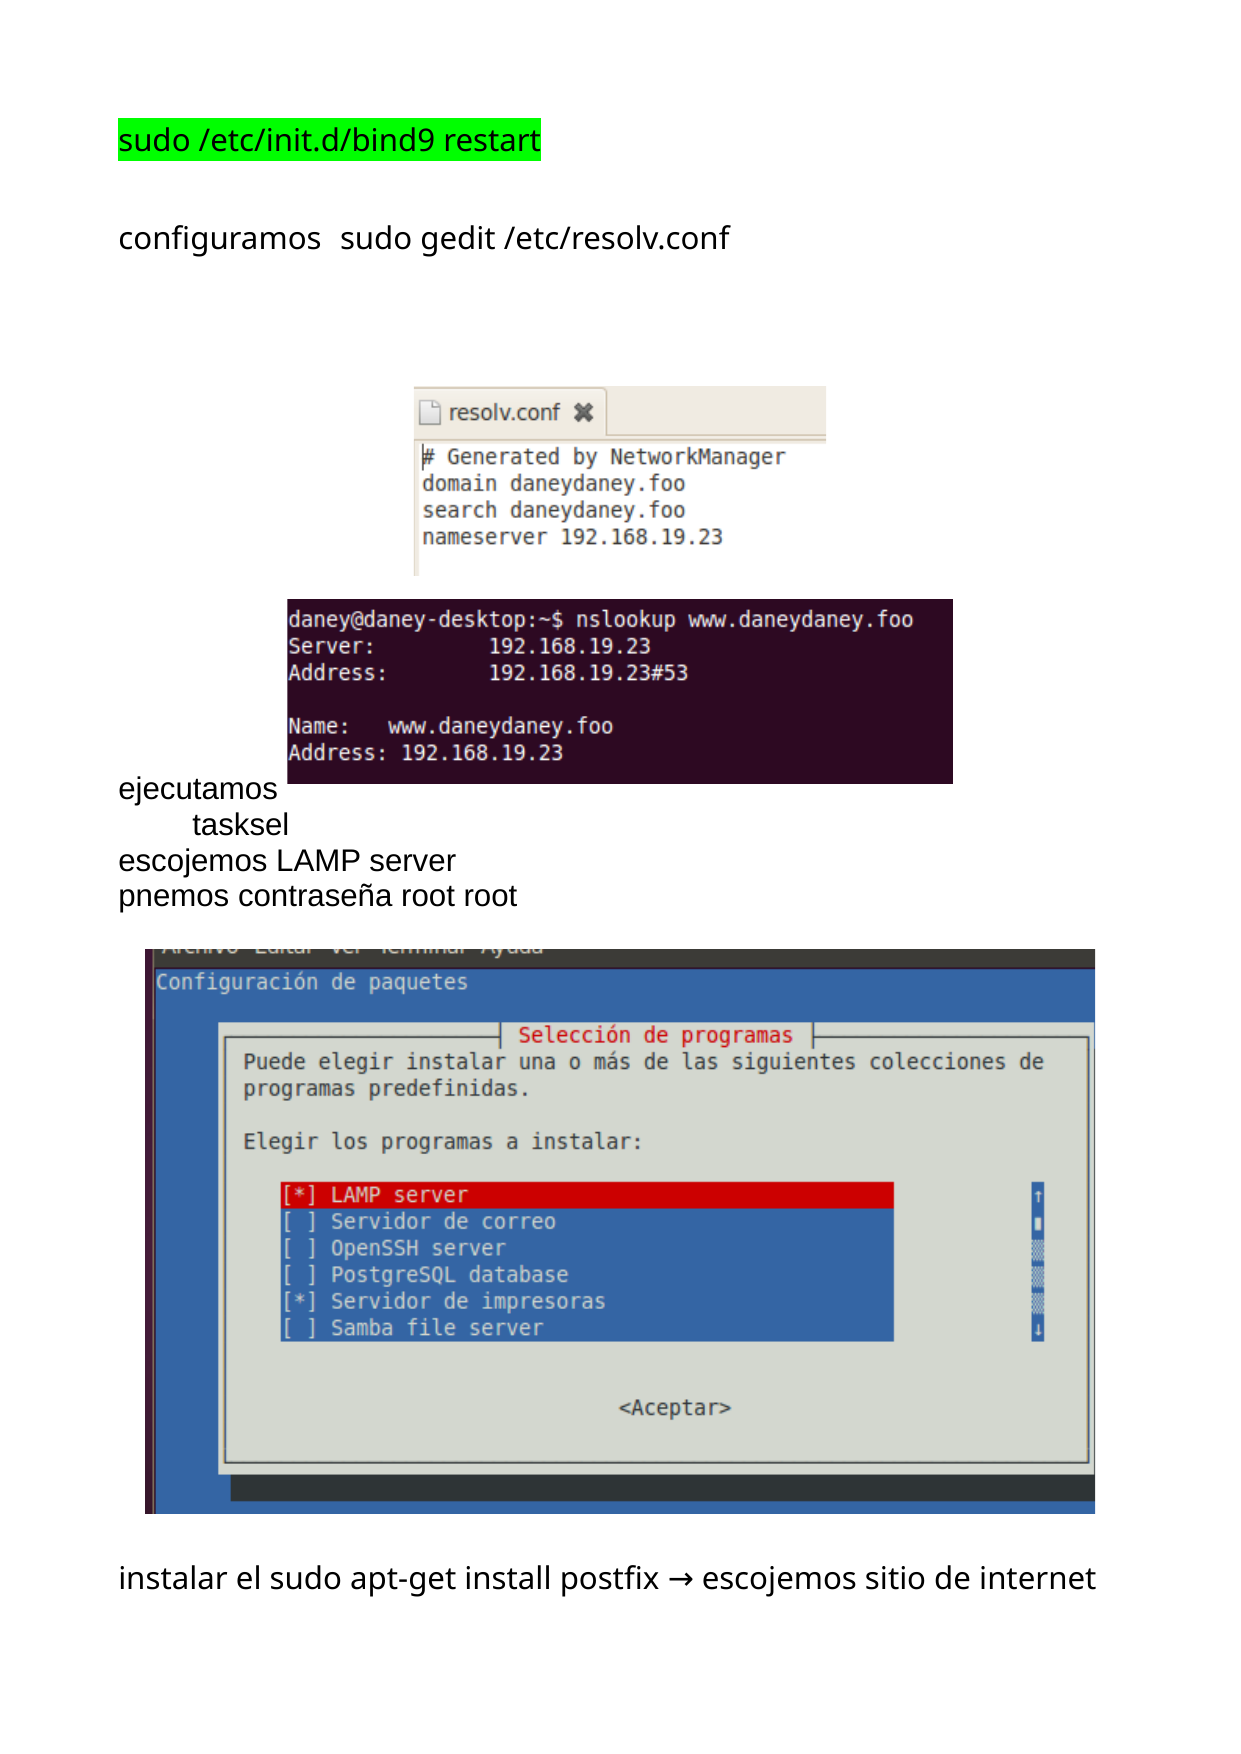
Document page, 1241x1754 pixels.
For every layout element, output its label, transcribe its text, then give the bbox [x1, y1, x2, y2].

text instalar el sudo apt-get install postfix → escojemos sitio de internet [118, 1556, 1122, 1599]
text sudo /etc/init.d/bind9 restart [118, 118, 1122, 161]
picture [145, 949, 1096, 1514]
text configuramos sudo gedit /etc/resolv.conf [118, 216, 1122, 258]
text ejecutamos tasksel [118, 770, 1122, 842]
text pnemos contraseña root root [118, 877, 1122, 913]
picture [413, 386, 827, 576]
text escojemos LAMP server [118, 842, 1122, 877]
picture [287, 599, 953, 784]
